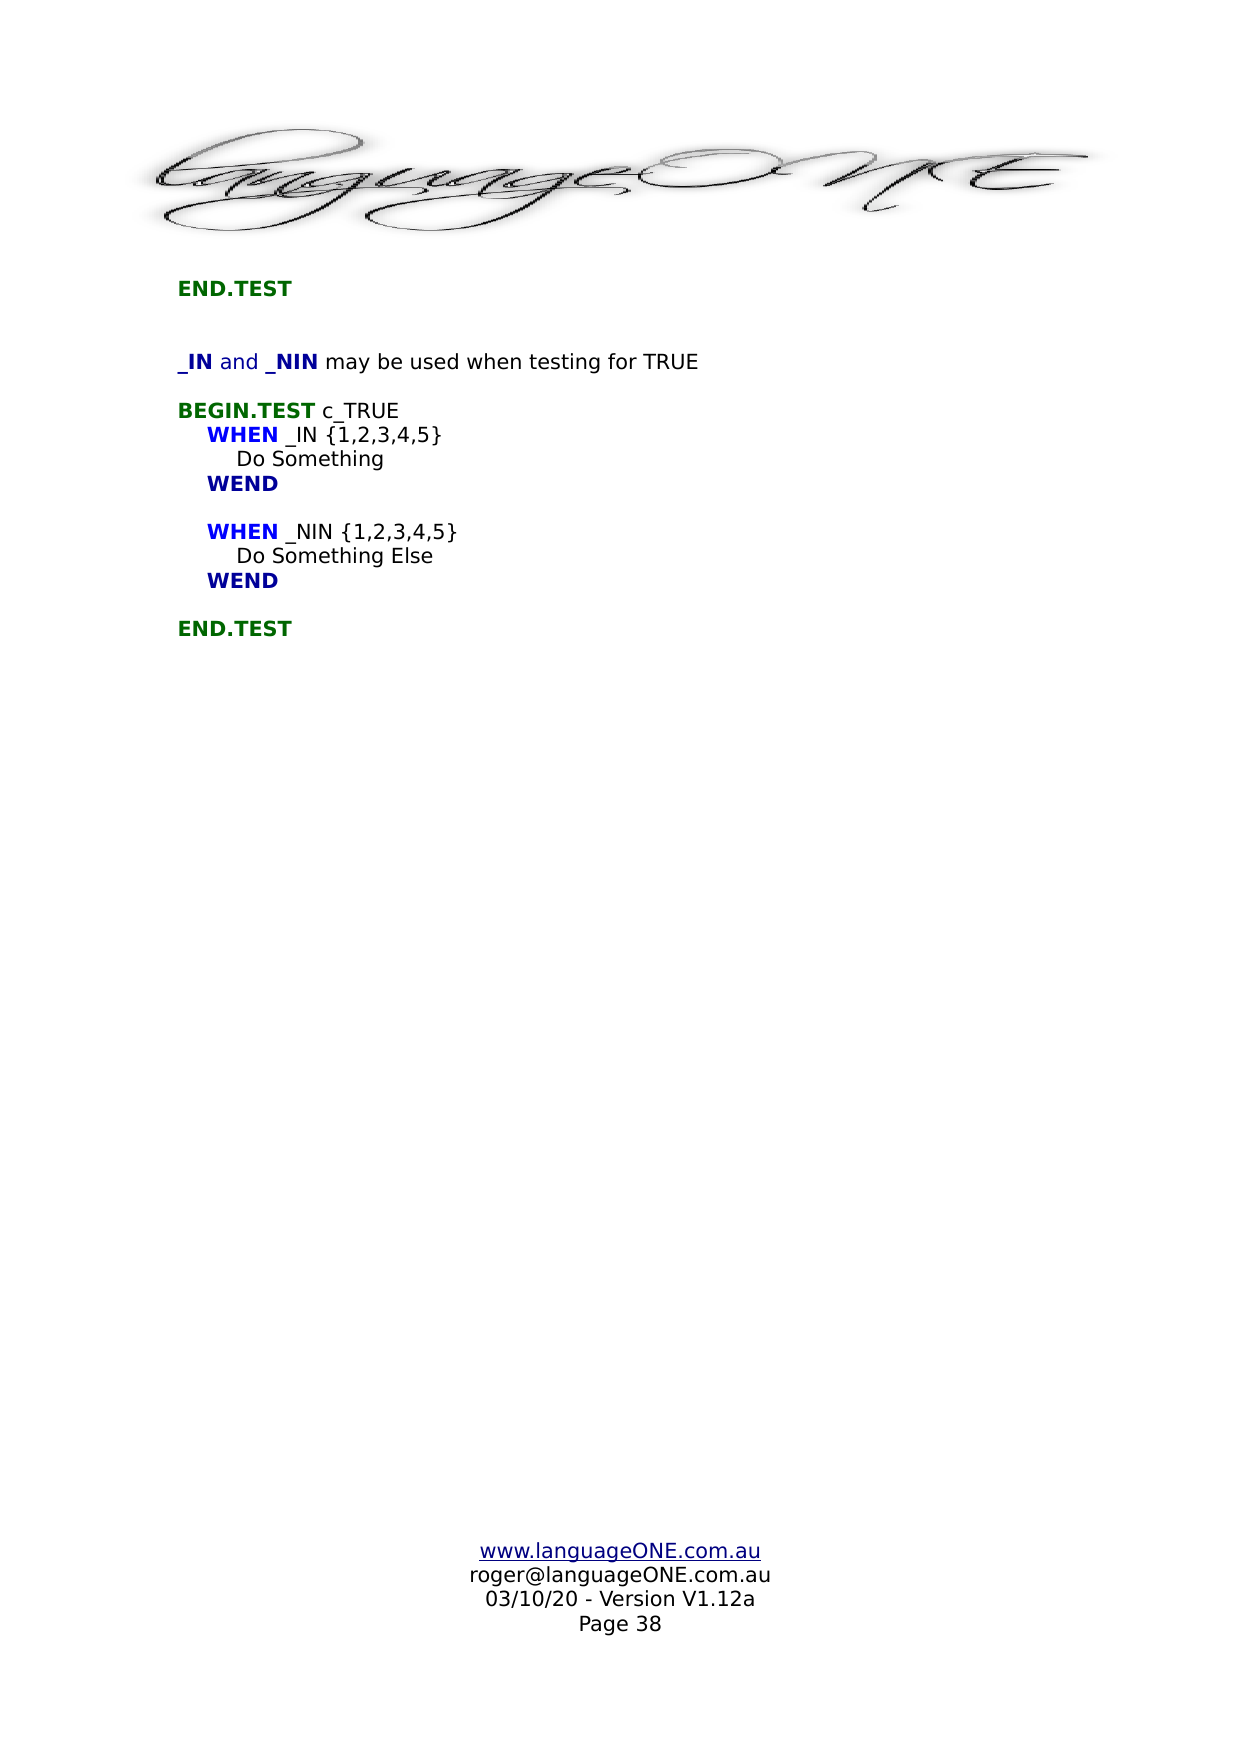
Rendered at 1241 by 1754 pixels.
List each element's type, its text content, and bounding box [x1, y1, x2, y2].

text WHEN _IN {1,2,3,4,5} [207, 423, 1122, 447]
text END.TEST [177, 617, 1122, 642]
picture [125, 120, 1118, 239]
text WEND [207, 569, 1122, 593]
text Do Something Else [236, 544, 1122, 569]
text BEGIN.TEST c_TRUE [177, 399, 1122, 423]
text WHEN _NIN {1,2,3,4,5} [207, 520, 1122, 544]
text Do Something [236, 447, 1122, 472]
text _IN and _NIN may be used when testing for TRUE [177, 350, 1122, 374]
text WEND [207, 472, 1122, 496]
text END.TEST [177, 277, 1122, 302]
